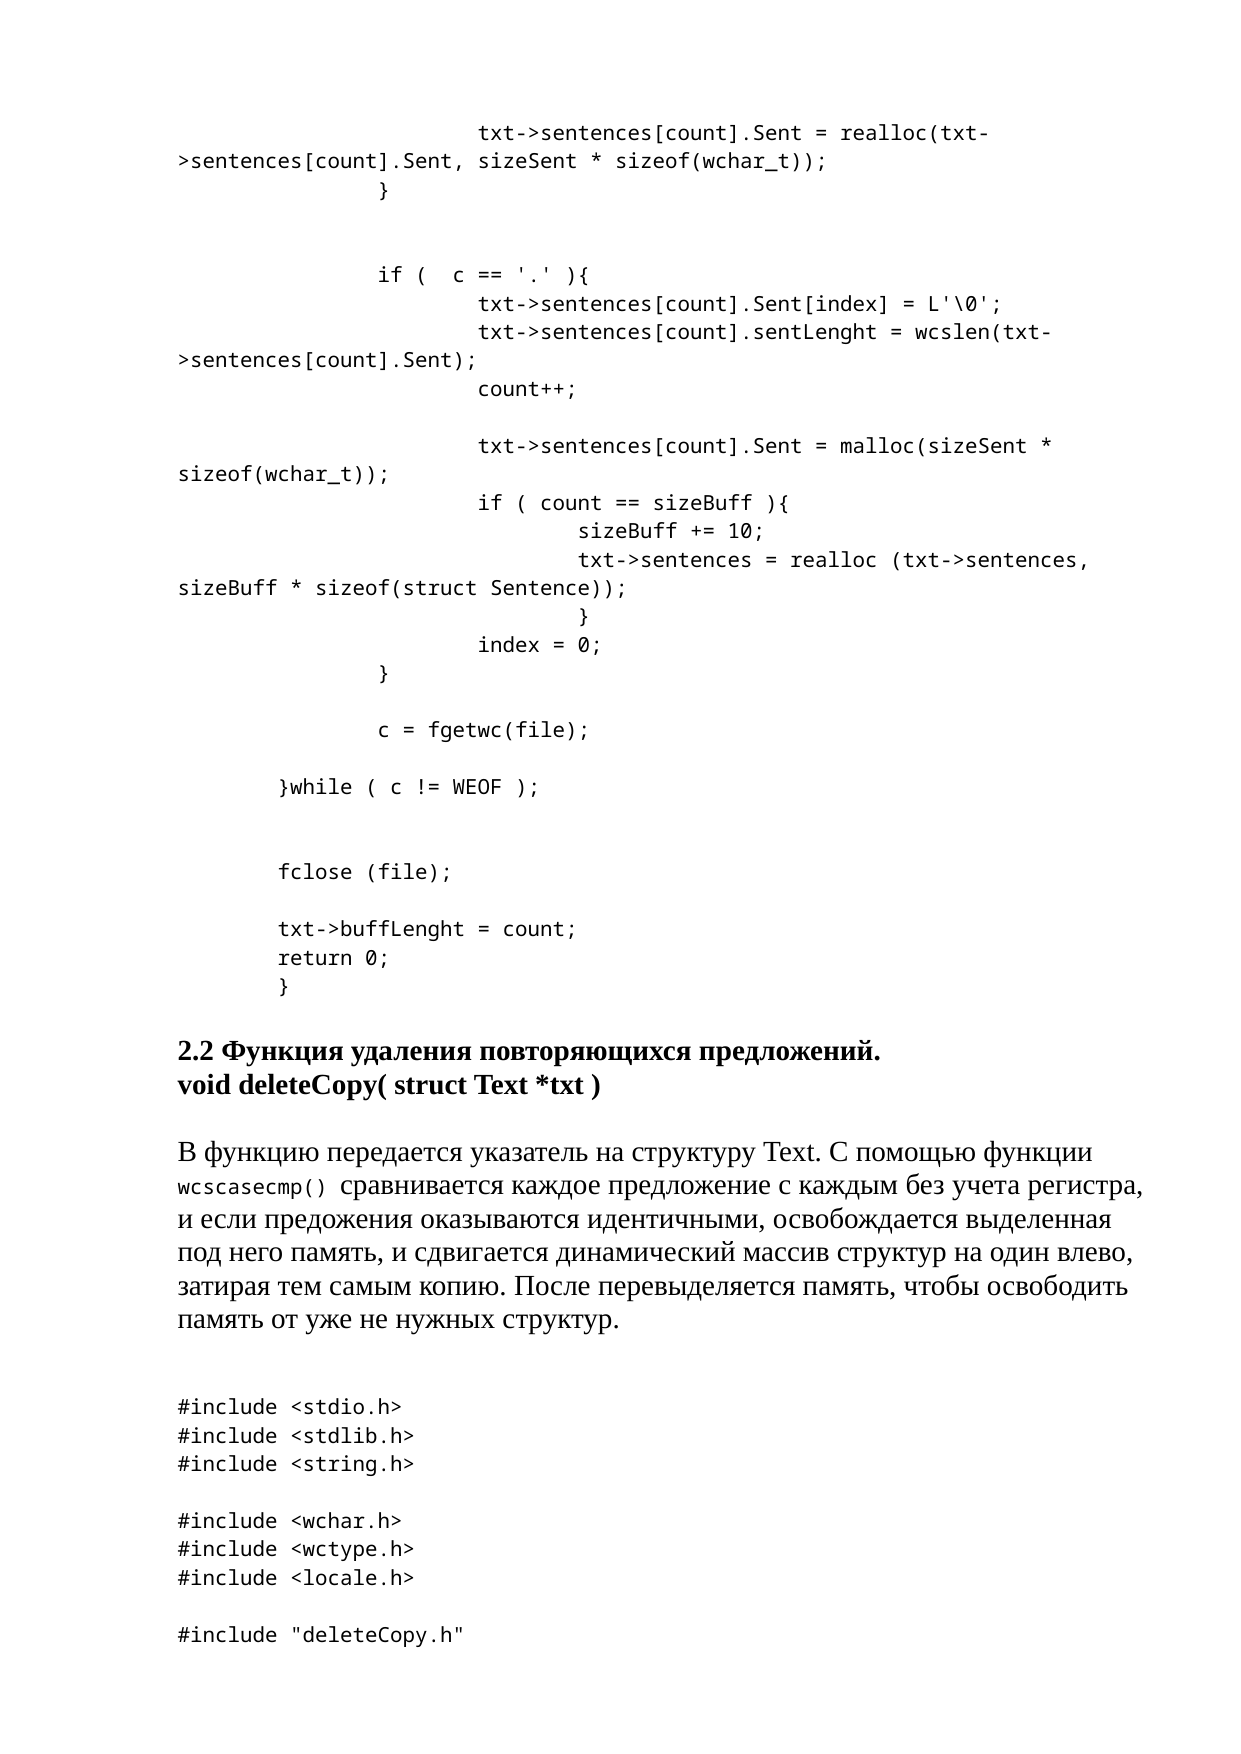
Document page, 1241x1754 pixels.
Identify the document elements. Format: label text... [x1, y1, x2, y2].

text #include <wctype.h> [177, 1534, 1152, 1563]
text 2.2 Функция удаления повторяющихся предложений. [177, 1033, 1152, 1067]
text txt->buffLenght = count; [177, 914, 1152, 943]
text txt->sentences[count].Sent = realloc(txt->sentences[count].Sent, sizeSent * sizeof(wchar_t)); [177, 118, 1152, 175]
text count++; [177, 374, 1152, 402]
text } [177, 175, 1152, 203]
text txt->sentences[count].Sent = malloc(sizeSent * sizeof(wchar_t)); [177, 431, 1152, 488]
text #include <stdlib.h> [177, 1421, 1152, 1449]
text } [177, 971, 1152, 1000]
text } [177, 602, 1152, 630]
text index = 0; [177, 630, 1152, 658]
text }while ( c != WEOF ); [177, 772, 1152, 801]
text return 0; [177, 943, 1152, 971]
text #include <stdio.h> [177, 1392, 1152, 1421]
text #include <string.h> [177, 1449, 1152, 1478]
text } [177, 658, 1152, 687]
text #include <wchar.h> [177, 1506, 1152, 1534]
text В функцию передается указатель на структуру Text. С помощью функции wcscasecmp() сравнивается каждое предложение с каждым без учета регистра, и если предожения оказываются идентичными, освобождается выделенная под него память, и сдвигается динамический массив структур на один влево, затирая тем самым копию. После перевыделяется память, чтобы освободить память от уже не нужных структур. [177, 1134, 1152, 1335]
text void deleteCopy( struct Text *txt ) [177, 1067, 1152, 1100]
text fclose (file); [177, 857, 1152, 886]
text #include <locale.h> [177, 1563, 1152, 1591]
text if ( count == sizeBuff ){ [177, 488, 1152, 516]
text #include "deleteCopy.h" [177, 1620, 1152, 1648]
text if ( c == '.' ){ [177, 260, 1152, 289]
text c = fgetwc(file); [177, 715, 1152, 744]
text txt->sentences[count].Sent[index] = L'\0'; [177, 289, 1152, 317]
text txt->sentences = realloc (txt->sentences, sizeBuff * sizeof(struct Sentence)); [177, 545, 1152, 602]
text sizeBuff += 10; [177, 516, 1152, 545]
text txt->sentences[count].sentLenght = wcslen(txt->sentences[count].Sent); [177, 317, 1152, 374]
